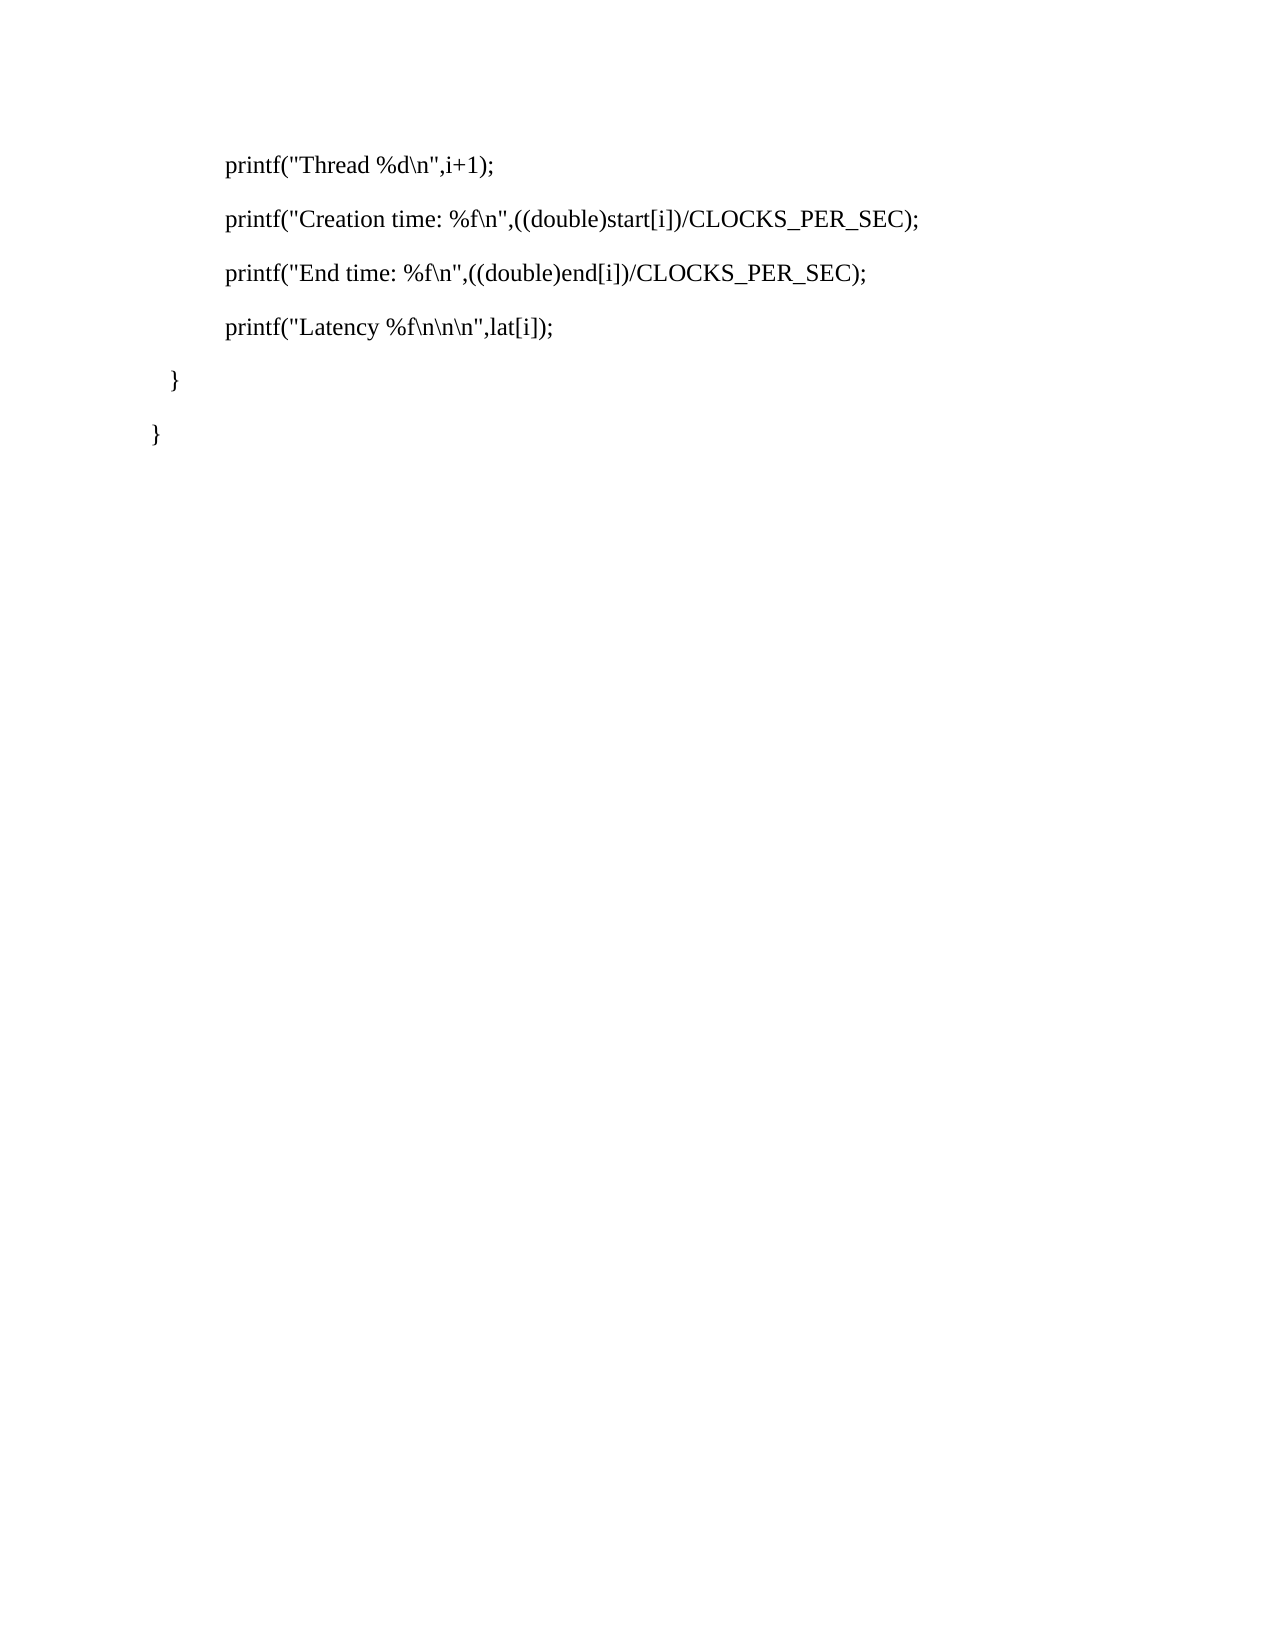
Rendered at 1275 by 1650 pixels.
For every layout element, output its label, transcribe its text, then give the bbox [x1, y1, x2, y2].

text } [150, 419, 1125, 448]
text printf("End time: %f\n",((double)end[i])/CLOCKS_PER_SEC); [150, 258, 1125, 286]
text printf("Latency %f\n\n\n",lat[i]); [150, 312, 1125, 340]
text printf("Thread %d\n",i+1); [150, 150, 1125, 179]
text printf("Creation time: %f\n",((double)start[i])/CLOCKS_PER_SEC); [150, 204, 1125, 233]
text } [150, 365, 1125, 394]
